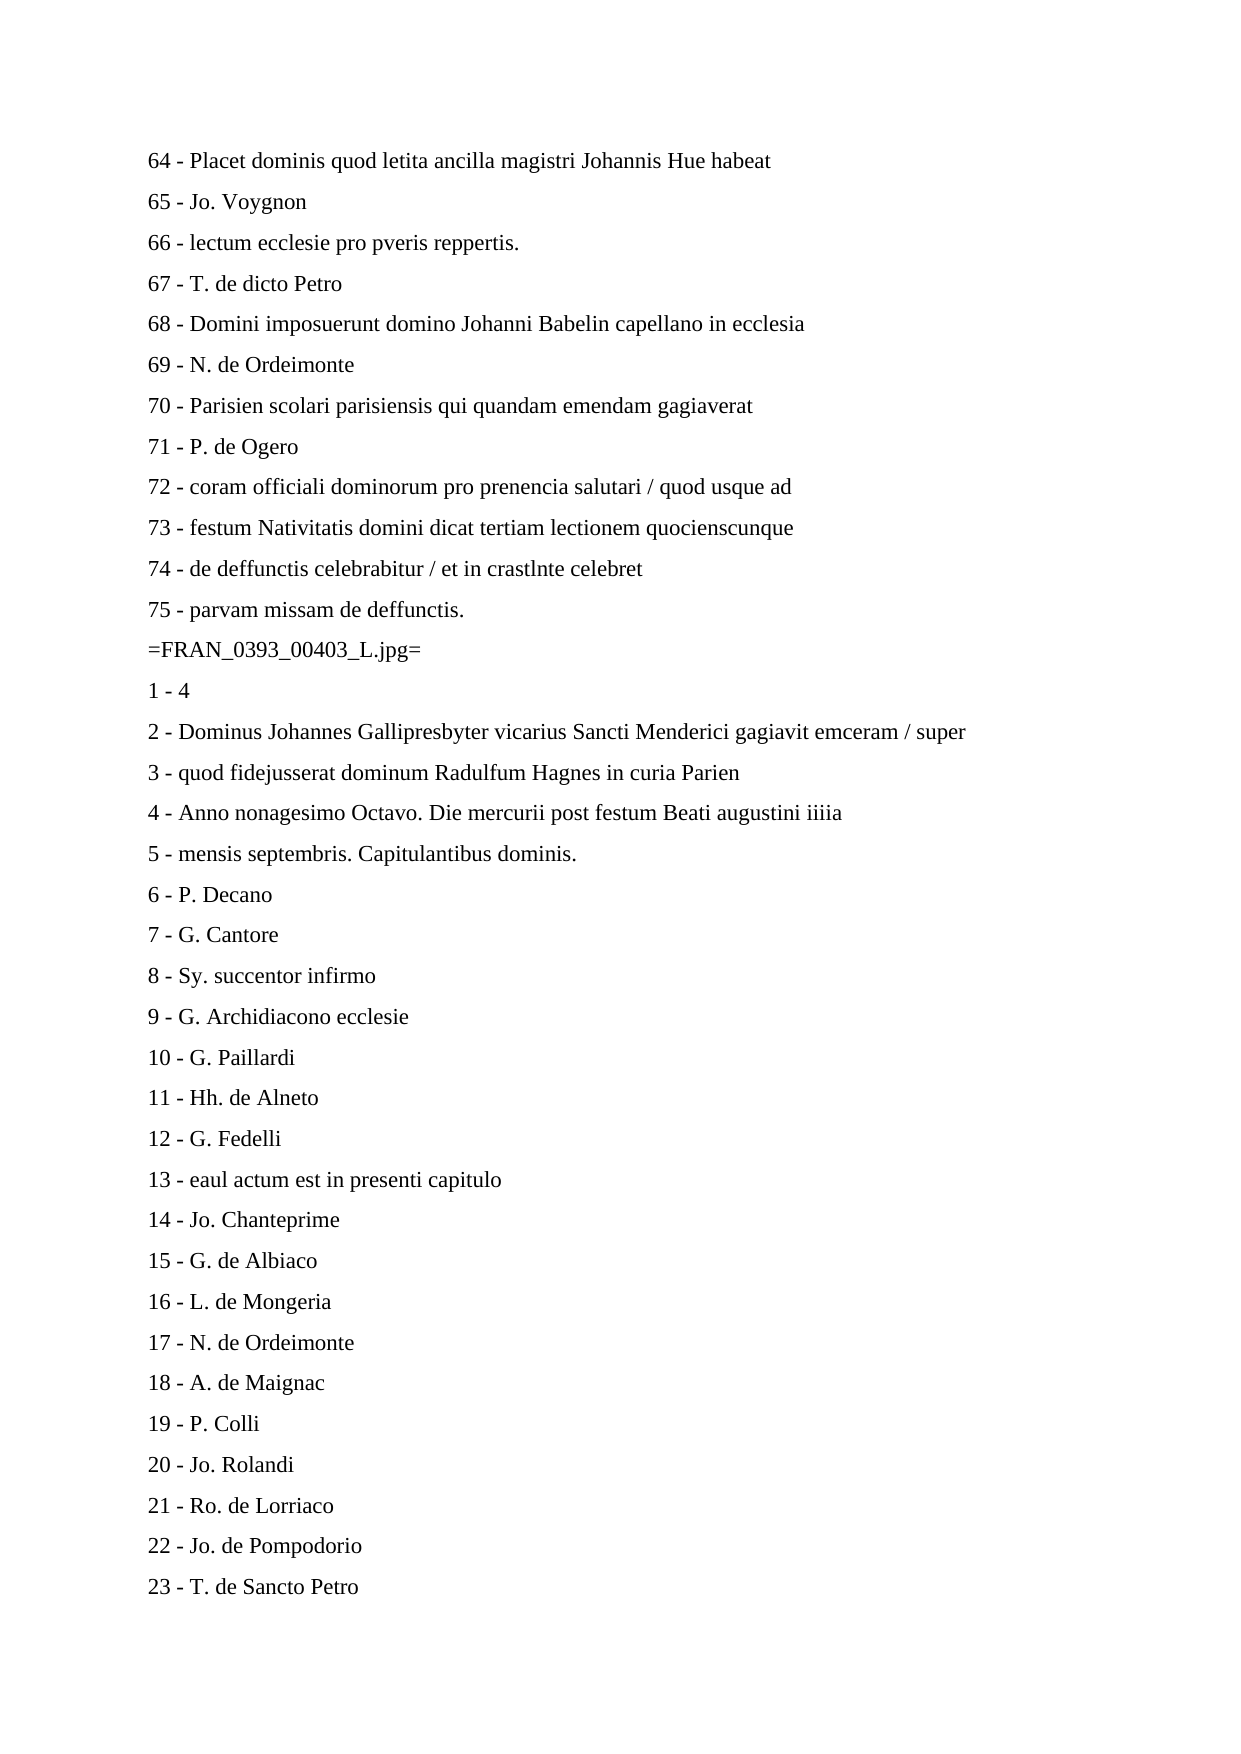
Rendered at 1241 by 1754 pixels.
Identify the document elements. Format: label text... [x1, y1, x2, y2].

text 71 - P. de Ogero [148, 433, 1093, 459]
text 9 - G. Archidiacono ecclesie [148, 1003, 1093, 1029]
text 2 - Dominus Johannes Gallipresbyter vicarius Sancti Menderici gagiavit emceram / super [148, 718, 1093, 744]
text 20 - Jo. Rolandi [148, 1451, 1093, 1477]
text 7 - G. Cantore [148, 921, 1093, 948]
text 3 - quod fidejusserat dominum Radulfum Hagnes in curia Parien [148, 758, 1093, 785]
text 11 - Hh. de Alneto [148, 1084, 1093, 1111]
text 69 - N. de Ordeimonte [148, 351, 1093, 378]
text 5 - mensis septembris. Capitulantibus dominis. [148, 840, 1093, 866]
text 12 - G. Fedelli [148, 1125, 1093, 1151]
text 65 - Jo. Voygnon [148, 188, 1093, 215]
text 21 - Ro. de Lorriaco [148, 1492, 1093, 1518]
text 22 - Jo. de Pompodorio [148, 1532, 1093, 1559]
text 72 - coram officiali dominorum pro prenencia salutari / quod usque ad [148, 473, 1093, 500]
text 18 - A. de Maignac [148, 1369, 1093, 1396]
text 74 - de deffunctis celebrabitur / et in crastlnte celebret [148, 555, 1093, 581]
text 64 - Placet dominis quod letita ancilla magistri Johannis Hue habeat [148, 148, 1093, 174]
text 67 - T. de dicto Petro [148, 270, 1093, 296]
text 16 - L. de Mongeria [148, 1288, 1093, 1314]
text 75 - parvam missam de deffunctis. [148, 596, 1093, 622]
text 66 - lectum ecclesie pro pveris reppertis. [148, 229, 1093, 255]
text 19 - P. Colli [148, 1410, 1093, 1437]
text 70 - Parisien scolari parisiensis qui quandam emendam gagiaverat [148, 392, 1093, 418]
text 15 - G. de Albiaco [148, 1247, 1093, 1274]
text 13 - eaul actum est in presenti capitulo [148, 1166, 1093, 1192]
text 68 - Domini imposuerunt domino Johanni Babelin capellano in ecclesia [148, 311, 1093, 337]
text 14 - Jo. Chanteprime [148, 1207, 1093, 1233]
text 17 - N. de Ordeimonte [148, 1329, 1093, 1355]
text 4 - Anno nonagesimo Octavo. Die mercurii post festum Beati augustini iiiia [148, 799, 1093, 826]
text 73 - festum Nativitatis domini dicat tertiam lectionem quocienscunque [148, 514, 1093, 541]
text 23 - T. de Sancto Petro [148, 1573, 1093, 1599]
text 8 - Sy. succentor infirmo [148, 962, 1093, 988]
text 6 - P. Decano [148, 881, 1093, 907]
text 10 - G. Paillardi [148, 1044, 1093, 1070]
text =FRAN_0393_00403_L.jpg= [148, 636, 1093, 663]
text 1 - 4 [148, 677, 1093, 703]
